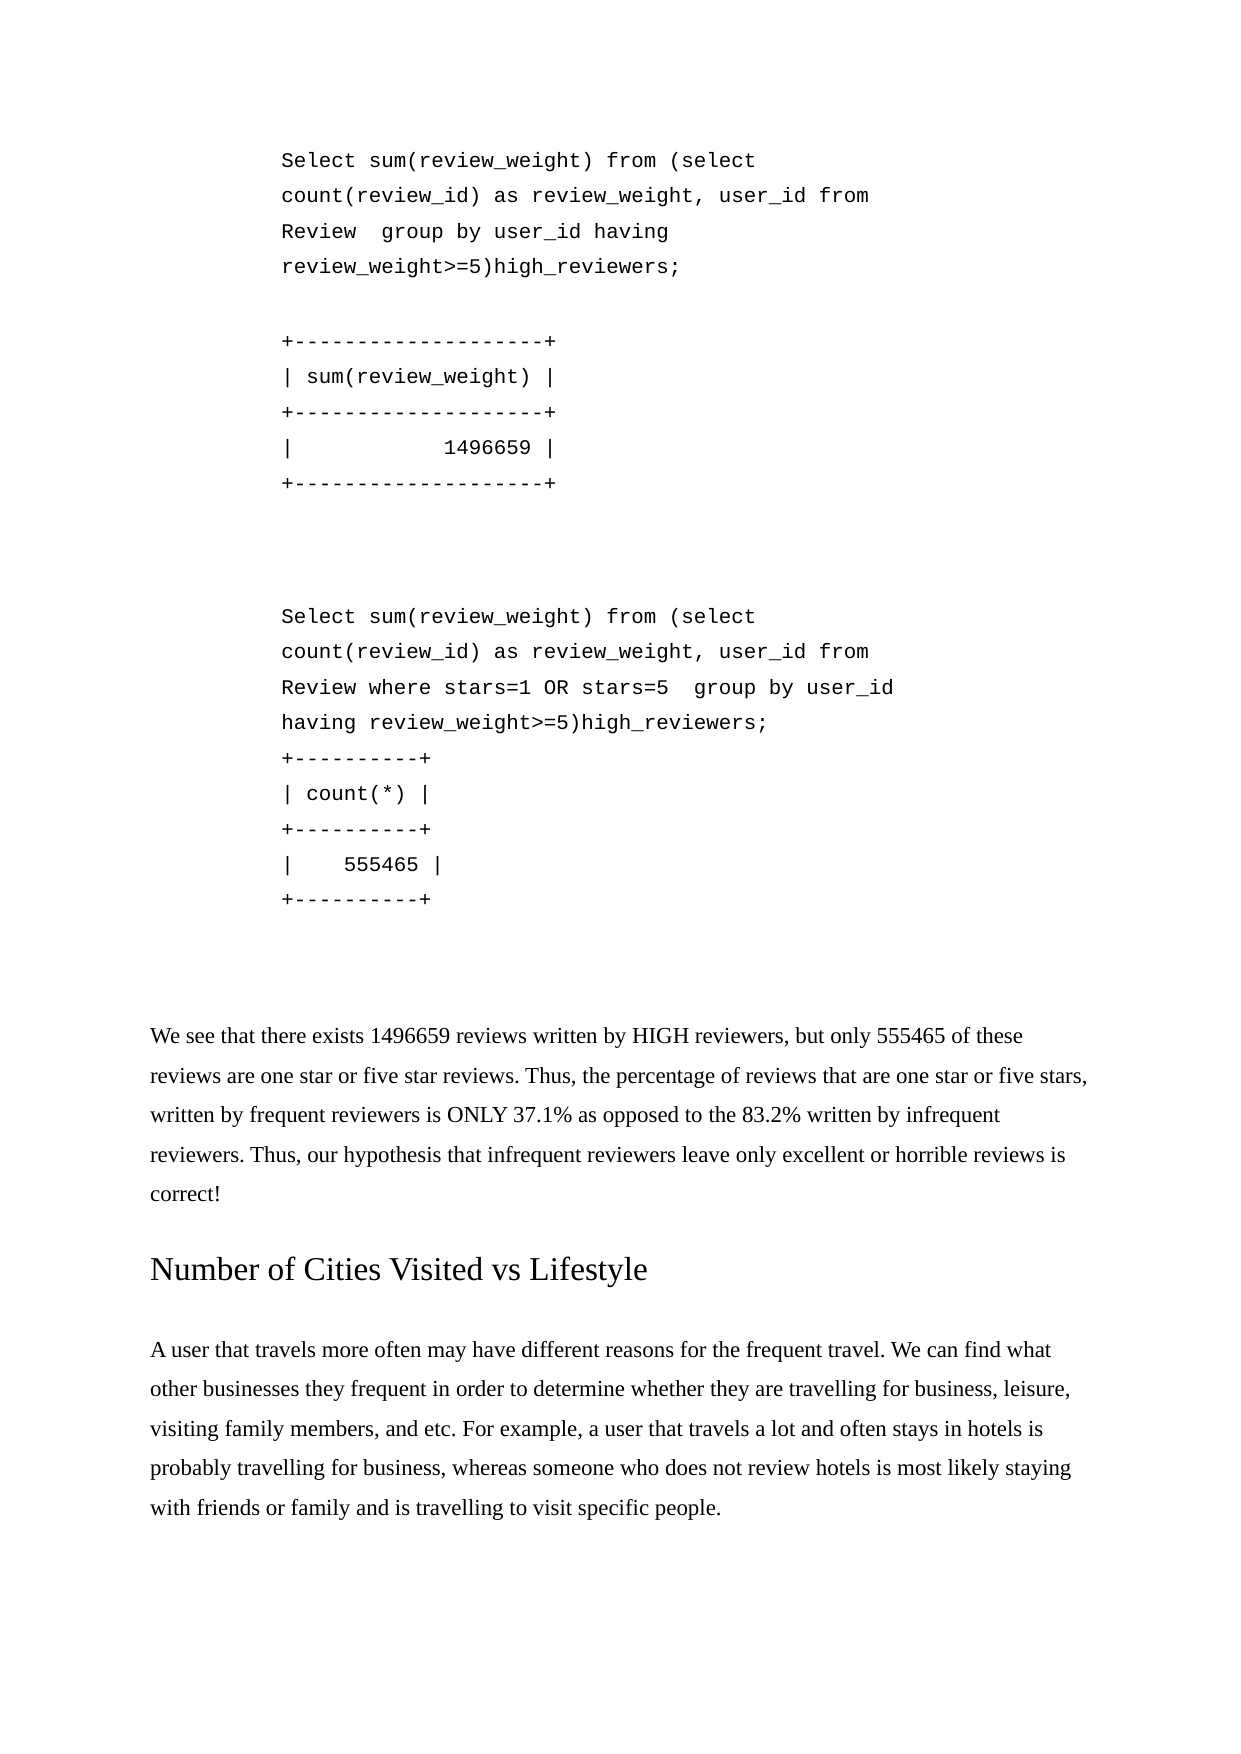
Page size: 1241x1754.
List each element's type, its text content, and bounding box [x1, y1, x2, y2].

text +----------+ [281, 889, 1090, 913]
text +----------+ [281, 818, 1090, 842]
text A user that travels more often may have different reasons for the frequent travel. We can find what other businesses they frequent in order to determine whether they are travelling for business, leisure, visiting family members, and etc. For example, a user that travels a lot and often stays in hotels is probably travelling for business, whereas someone who does not review hotels is most likely staying with friends or family and is travelling to visit specific people. [150, 1336, 1090, 1520]
text | 555465 | [281, 854, 1090, 878]
text +--------------------+ [281, 473, 1090, 496]
text +--------------------+ [281, 331, 1090, 355]
text Select sum(review_weight) from (select count(review_id) as review_weight, user_id from Review where stars=1 OR stars=5 group by user_id having review_weight>=5)high_reviewers; [281, 606, 929, 736]
text +--------------------+ [281, 402, 1090, 426]
text +----------+ [281, 748, 1090, 771]
text | count(*) | [281, 783, 1090, 807]
text | sum(review_weight) | [281, 367, 1090, 390]
text | 1496659 | [281, 437, 1090, 461]
text We see that there exists 1496659 reviews written by HIGH reviewers, but only 555465 of these reviews are one star or five star reviews. Thus, the percentage of reviews that are one star or five stars, written by frequent reviewers is ONLY 37.1% as opposed to the 83.2% written by infrequent reviewers. Thus, our hypothesis that infrequent reviewers leave only excellent or horrible reviews is correct! [150, 1023, 1090, 1207]
subtitle Number of Cities Visited vs Lifestyle [150, 1249, 1090, 1287]
text Select sum(review_weight) from (select count(review_id) as review_weight, user_id from Review group by user_id having review_weight>=5)high_reviewers; [281, 150, 945, 280]
